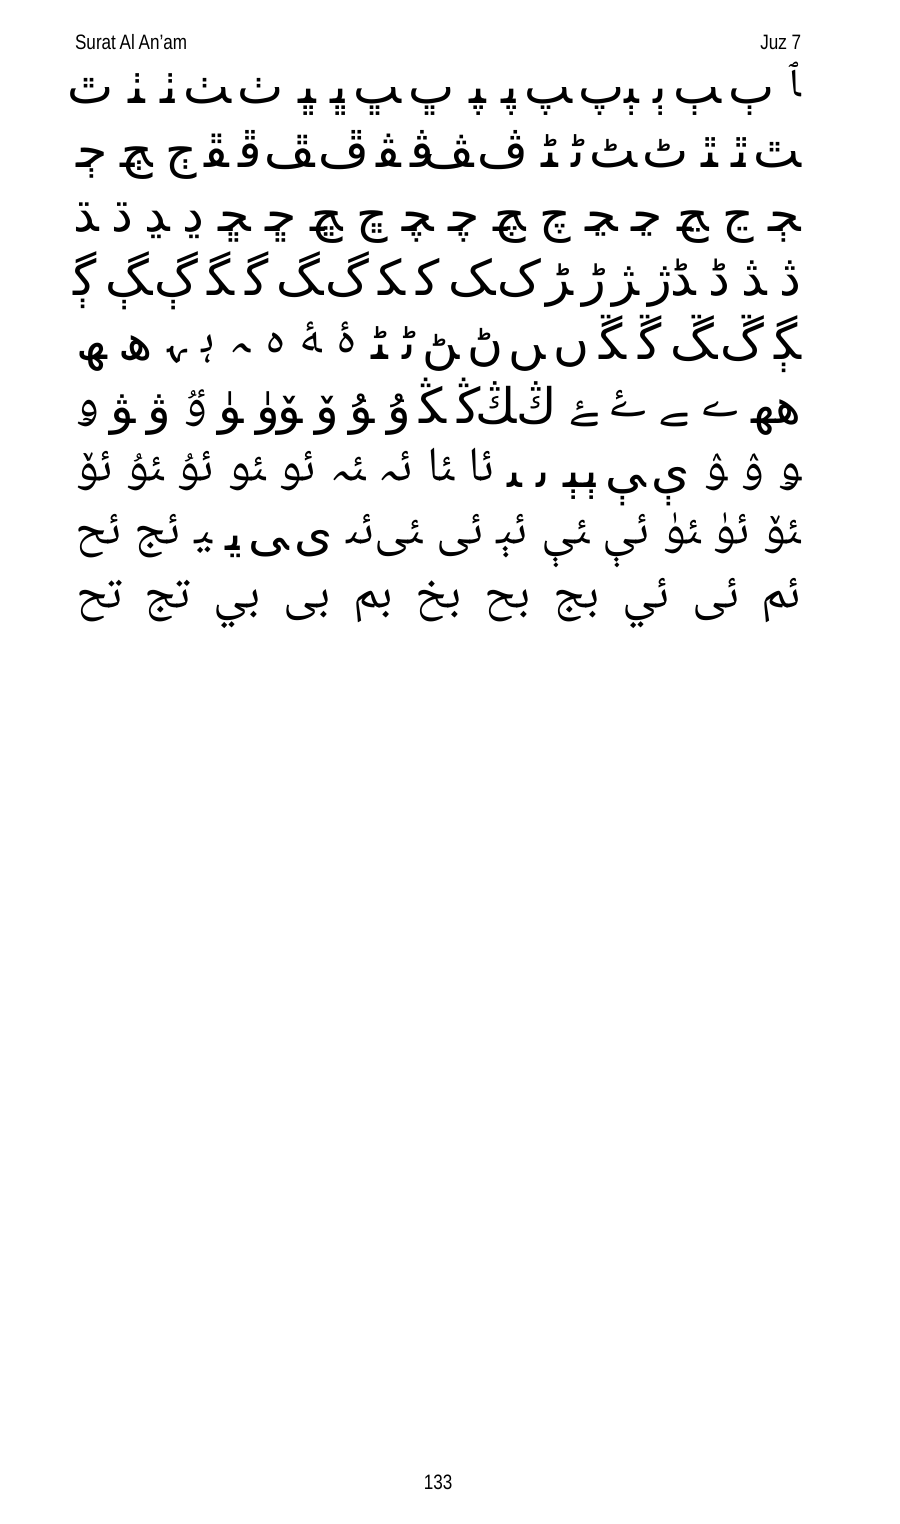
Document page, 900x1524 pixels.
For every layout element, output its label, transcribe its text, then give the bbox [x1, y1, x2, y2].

text ﭑ ﭒ ﭓ ﭔ ﭕﭖ ﭗ ﭘ ﭙ ﭚ ﭛ ﭜ ﭝ ﭞ ﭟ ﭠ ﭡ ﭢ ﭣ ﭤ ﭥ ﭦ ﭧ ﭨ ﭩ ﭪ ﭫﭬ ﭭ ﭮ ﭯ ﭰ ﭱ ﭲ ﭳ ﭴ ﭵ ﭶ ﭷ ﭸ ﭹ ﭺ ﭻ ﭼ ﭽ ﭾ ﭿ ﮀ ﮁ ﮂ ﮃ ﮄ ﮅ ﮆ ﮇ ﮈ ﮉﮊ ﮋ ﮌ ﮍ ﮎ ﮏ ﮐ ﮑ ﮒ ﮓ ﮔ ﮕ ﮖ ﮗ ﮘ ﮙ ﮚ ﮛ ﮜ ﮝ ﮞ ﮟ ﮠ ﮡ ﮢ ﮣ ﮤ ﮥ ﮦ ﮧ ﮨ ﮩ ﮪ ﮫ ﮬﮭ ﮮ ﮯ ﮰ ﮱ ﯓ ﯔﯕ ﯖ ﯗ ﯘ ﯙ ﯚﯛ ﯜ ﯝ ﯞ ﯟ ﯠ ﯡ ﯢ ﯣ ﯤ ﯥ ﯦﯧ ﯨ ﯩ ﯪ ﯫ ﯬ ﯭ ﯮ ﯯ ﯰ ﯱ ﯲ ﯳ ﯴ ﯵ ﯶ ﯷ ﯸ ﯹ ﯺﯻ ﯼ ﯽ ﯾ ﯿ ﰀ ﰁ ﰂ ﰃ ﰄ ﰅ ﰆ ﰇ ﰈ ﰉ ﰊ ﰋ ﰌ [75, 60, 801, 635]
